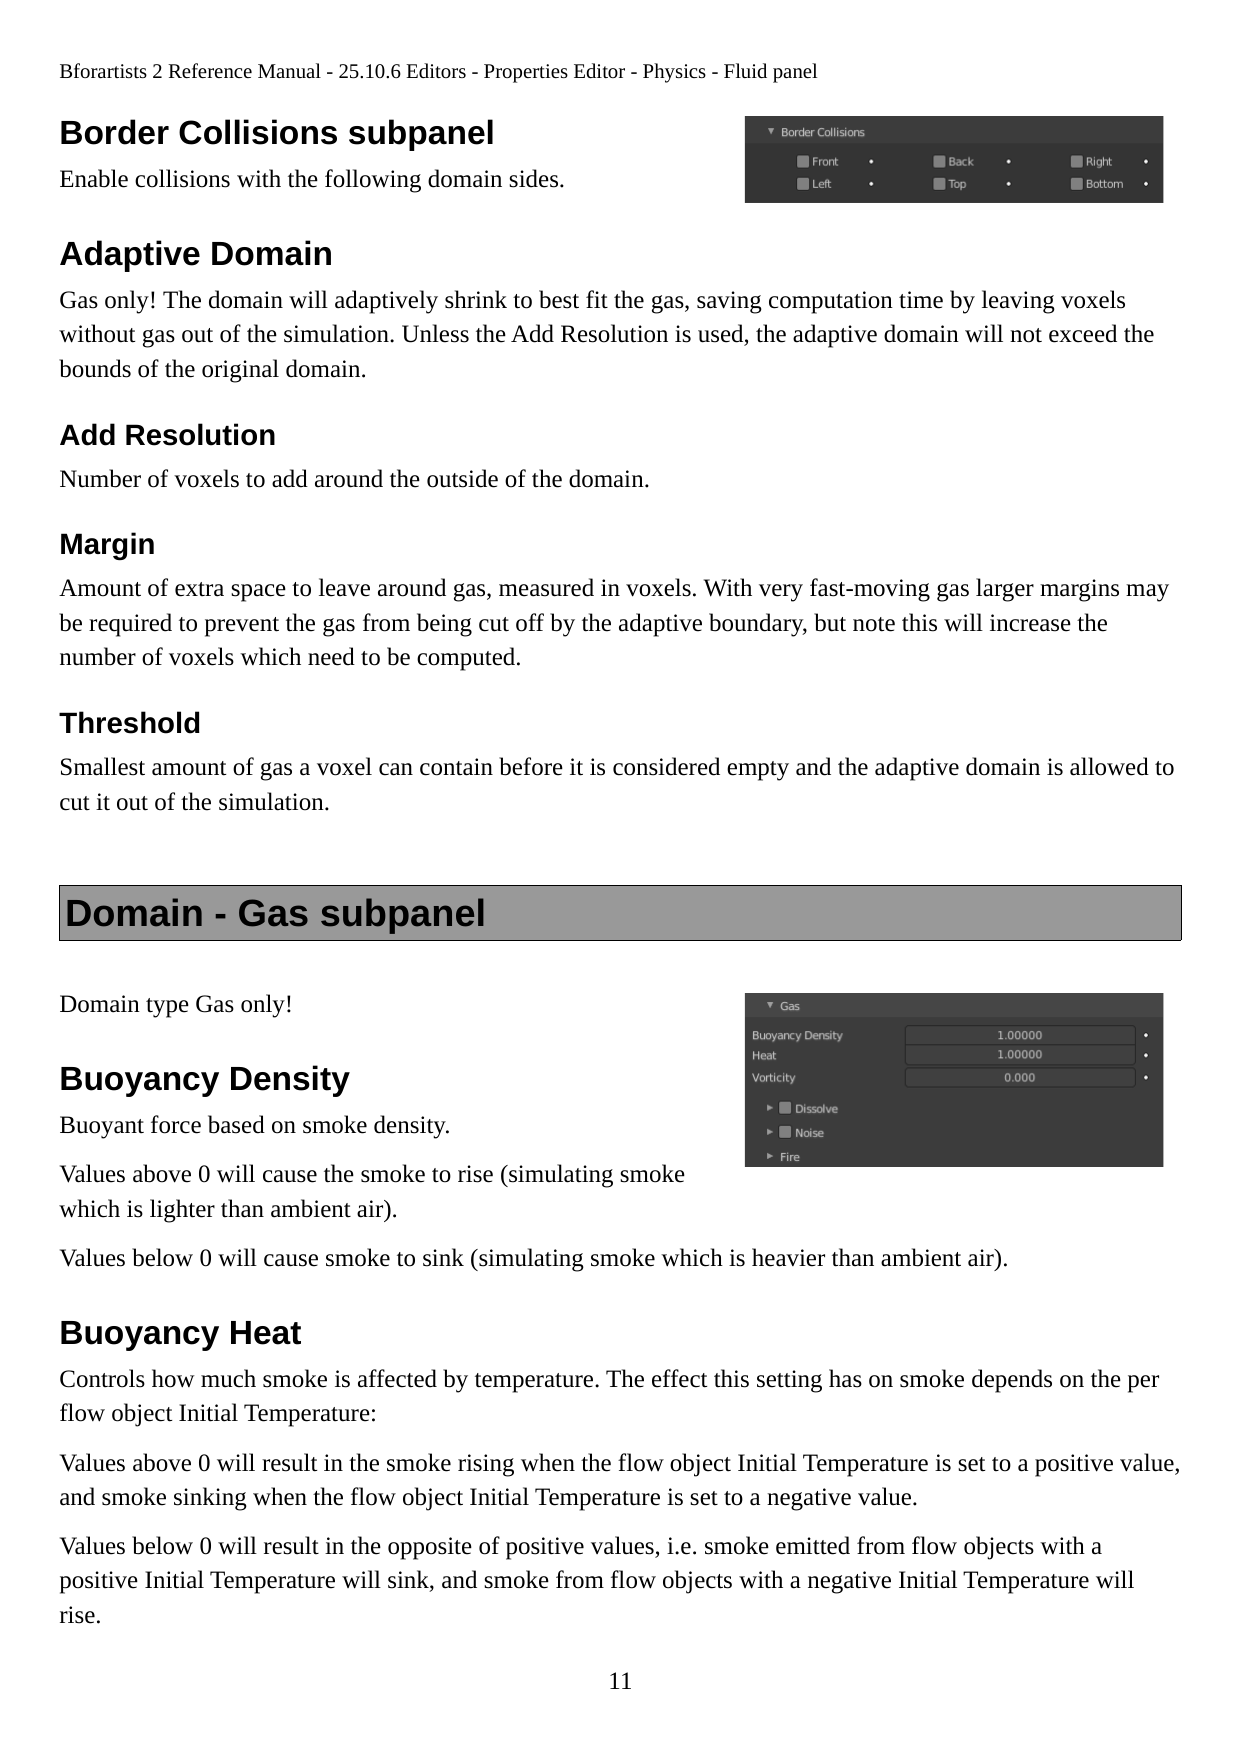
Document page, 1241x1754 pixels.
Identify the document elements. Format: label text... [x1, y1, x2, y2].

text Values above 0 will result in the smoke rising when the flow object Initial Temperature is set to a positive value, and smoke sinking when the flow object Initial Temperature is set to a negative value. [59, 1448, 1181, 1511]
subtitle [1164, 1059, 1181, 1098]
subtitle Threshold [59, 706, 1181, 740]
text Gas only! The domain will adaptively shrink to best fit the gas, saving computation time by leaving voxels without gas out of the simulation. Unless the Add Resolution is used, the adaptive domain will not exceed the bounds of the original domain. [59, 285, 1181, 382]
subtitle Buoyancy Heat [59, 1313, 1181, 1352]
subtitle Border Collisions subpanel [59, 113, 1181, 151]
subtitle Margin [59, 527, 1181, 561]
text Domain type Gas only! [59, 989, 1181, 1018]
text Values below 0 will cause smoke to sink (simulating smoke which is heavier than ambient air). [59, 1243, 1181, 1272]
text Number of voxels to add around the outside of the domain. [59, 464, 1181, 492]
text Smallest amount of gas a voxel can contain before it is considered empty and the adaptive domain is allowed to cut it out of the simulation. [59, 752, 1181, 816]
picture [744, 993, 1164, 1167]
text Values below 0 will result in the opposite of positive values, i.e. smoke emitted from flow objects with a positive Initial Temperature will sink, and smoke from flow objects with a negative Initial Temperature will rise. [59, 1531, 1181, 1629]
text Controls how much smoke is affected by temperature. The effect this setting has on smoke depends on the per flow object Initial Temperature: [59, 1364, 1181, 1427]
text Amount of extra space to leave around gas, measured in voxels. With very fast-moving gas larger margins may be required to prevent the gas from being cut off by the adaptive boundary, but note this will increase the number of voxels which need to be computed. [59, 573, 1181, 671]
table_header Domain - Gas subpanel [60, 886, 1181, 940]
text Values above 0 will cause the smoke to rise (simulating smoke which is lighter than ambient air). [59, 1159, 1181, 1223]
subtitle Buoyancy Density [59, 1059, 744, 1098]
text Enable collisions with the following domain sides. [59, 164, 744, 192]
text Buoyant force based on smoke density. [59, 1110, 744, 1139]
picture [744, 116, 1164, 203]
subtitle Adaptive Domain [59, 234, 1181, 272]
subtitle Add Resolution [59, 417, 1181, 451]
